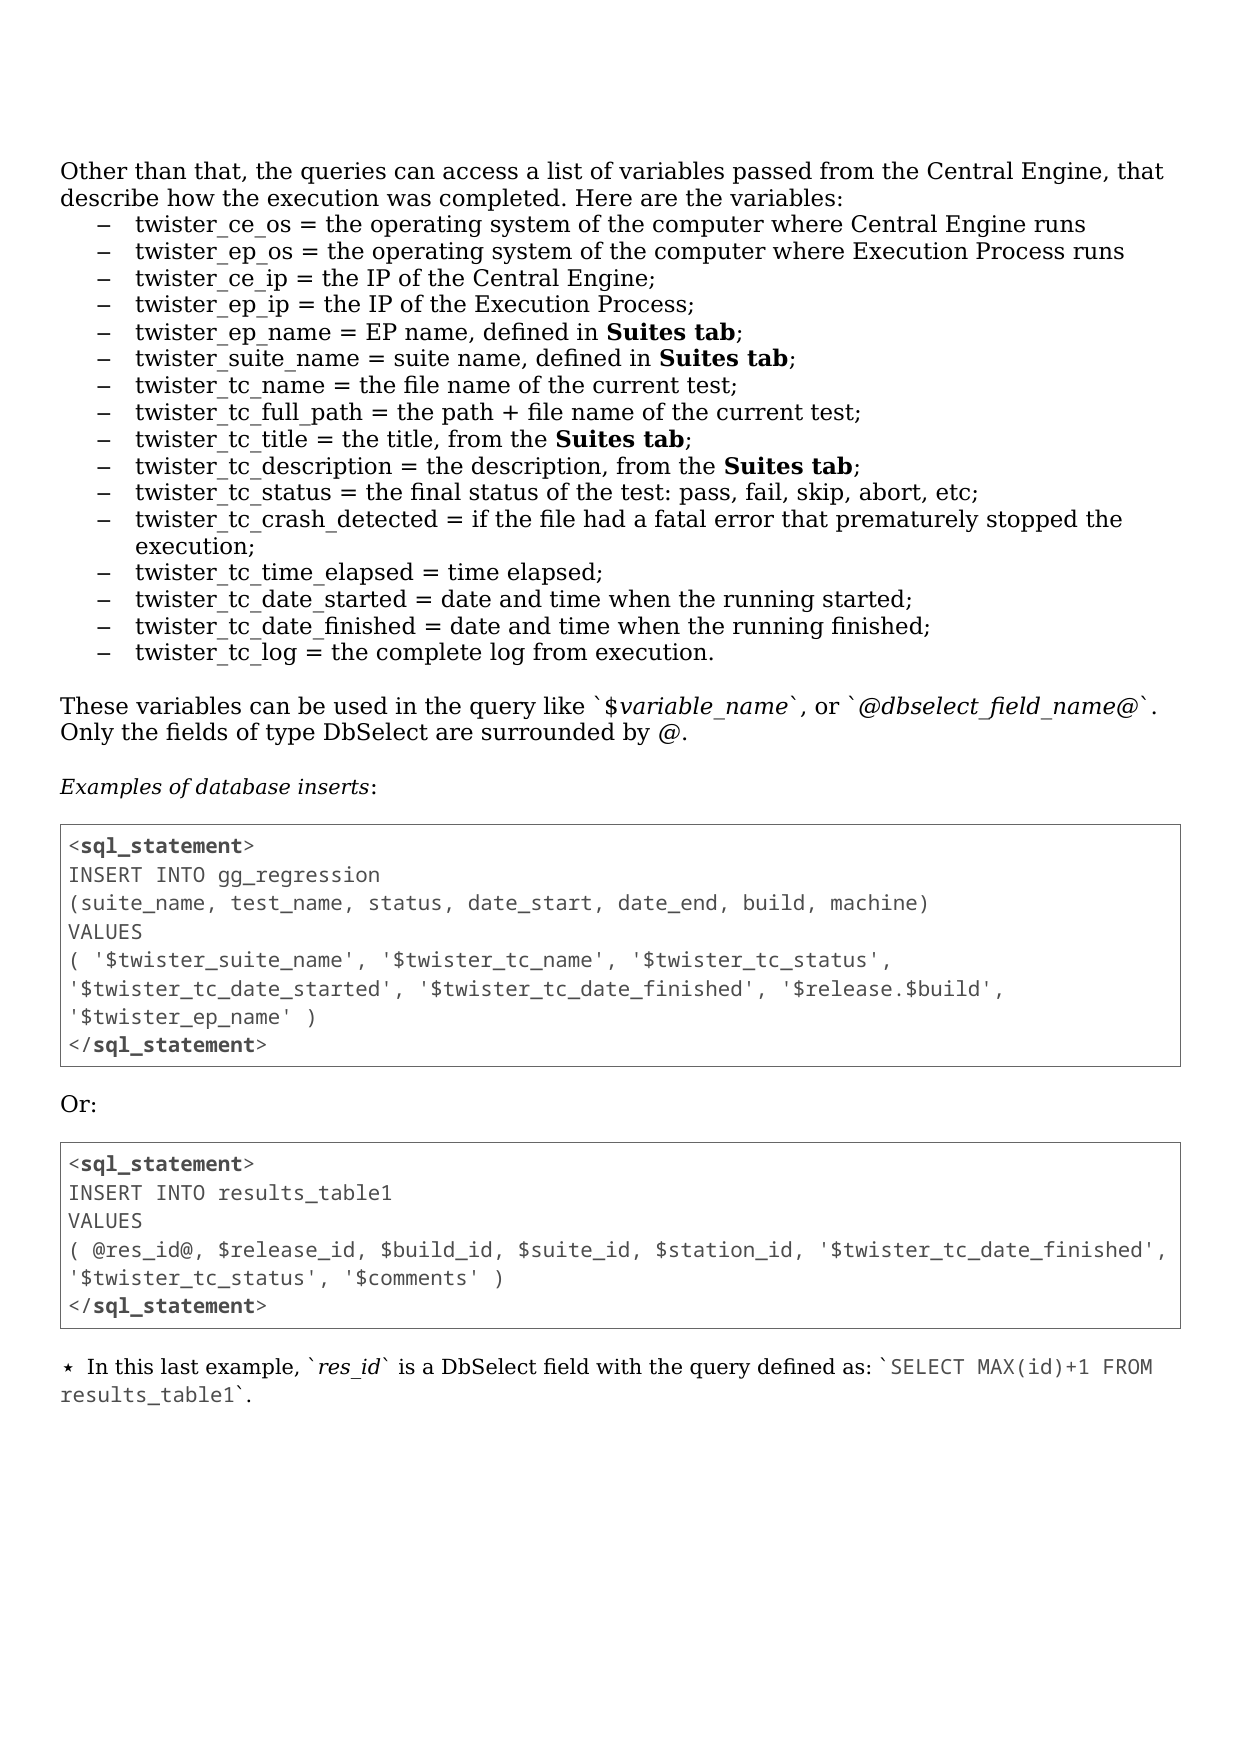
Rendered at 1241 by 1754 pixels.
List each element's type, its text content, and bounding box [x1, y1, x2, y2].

list twister_ce_os = the operating system of the computer where Central Engine runs [97, 212, 1181, 238]
text INSERT INTO results_table1 [61, 1170, 1180, 1199]
text <sql_statement> [61, 825, 1180, 852]
list twister_ce_ip = the IP of the Central Engine; [97, 265, 1181, 292]
list twister_tc_date_finished = date and time when the running finished; [97, 613, 1181, 639]
text VALUES [61, 909, 1180, 938]
text Or: [60, 1091, 1181, 1117]
list twister_tc_log = the complete log from execution. [97, 639, 1181, 666]
text (suite_name, test_name, status, date_start, date_end, build, machine) [61, 881, 1180, 909]
text ( @res_id@, $release_id, $build_id, $suite_id, $station_id, '$twister_tc_date_finished', '$twister_tc_status', '$comments' ) [61, 1227, 1180, 1284]
list twister_tc_crash_detected = if the file had a fatal error that prematurely stopped the execution; [97, 506, 1181, 559]
list twister_tc_status = the final status of the test: pass, fail, skip, abort, etc; [97, 479, 1181, 506]
list twister_tc_name = the file name of the current test; [97, 372, 1181, 399]
list twister_suite_name = suite name, defined in Suites tab; [97, 345, 1181, 372]
text Only the fields of type DbSelect are surrounded by @. [60, 719, 1181, 746]
text VALUES [61, 1199, 1180, 1227]
text ٭ In this last example, `res_id` is a DbSelect field with the query defined as: `SELECT MAX(id)+1 FROM results_table1`. [60, 1352, 1181, 1409]
text INSERT INTO gg_regression [61, 852, 1180, 881]
text </sql_statement> [61, 1284, 1180, 1328]
text These variables can be used in the query like `$variable_name`, or `@dbselect_field_name@`. [60, 693, 1181, 719]
list twister_ep_ip = the IP of the Execution Process; [97, 292, 1181, 318]
text Other than that, the queries can access a list of variables passed from the Central Engine, that describe how the execution was completed. Here are the variables: [60, 158, 1181, 212]
text </sql_statement> [61, 1023, 1180, 1066]
list twister_tc_time_elapsed = time elapsed; [97, 559, 1181, 586]
list twister_tc_date_started = date and time when the running started; [97, 586, 1181, 613]
list twister_tc_title = the title, from the Suites tab; [97, 426, 1181, 453]
list twister_tc_full_path = the path + file name of the current test; [97, 399, 1181, 426]
list twister_ep_os = the operating system of the computer where Execution Process runs [97, 238, 1181, 265]
text <sql_statement> [61, 1143, 1180, 1170]
list twister_ep_name = EP name, defined in Suites tab; [97, 318, 1181, 345]
list twister_tc_description = the description, from the Suites tab; [97, 453, 1181, 479]
text ( '$twister_suite_name', '$twister_tc_name', '$twister_tc_status', '$twister_tc_date_started', '$twister_tc_date_finished', '$release.$build', '$twister_ep_name' ) [61, 938, 1180, 1023]
text Examples of database inserts: [60, 773, 1181, 799]
